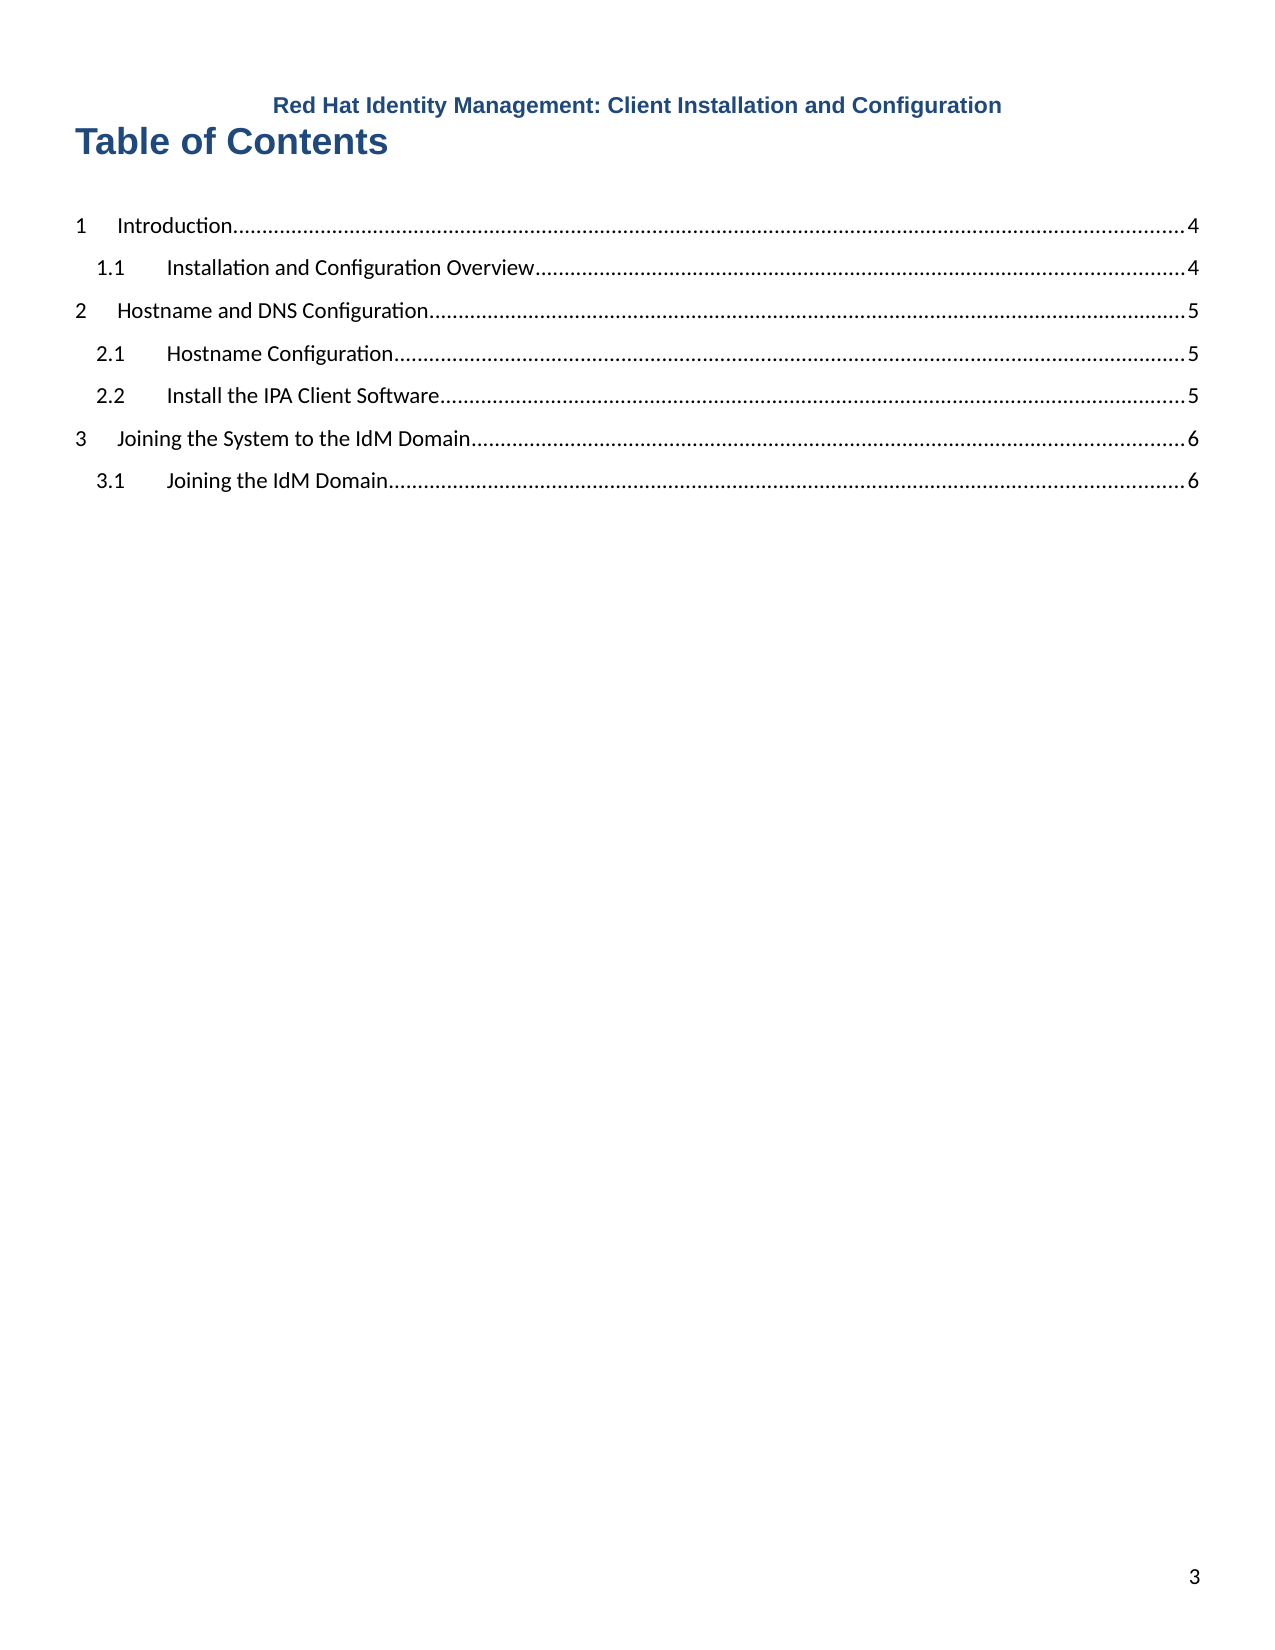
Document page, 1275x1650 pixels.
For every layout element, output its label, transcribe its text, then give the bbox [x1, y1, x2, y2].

text 1.1 Installation and Configuration Overview 4 [96, 253, 1200, 281]
text 2.2 Install the IPA Client Software 5 [96, 381, 1200, 409]
text 1 Introduction 4 [75, 211, 1200, 239]
text 3 Joining the System to the IdM Domain 6 [75, 424, 1200, 452]
text 3.1 Joining the IdM Domain 6 [96, 466, 1200, 494]
text 2.1 Hostname Configuration 5 [96, 339, 1200, 367]
text 2 Hostname and DNS Configuration 5 [75, 296, 1200, 324]
subtitle Table of Contents [75, 119, 1200, 162]
